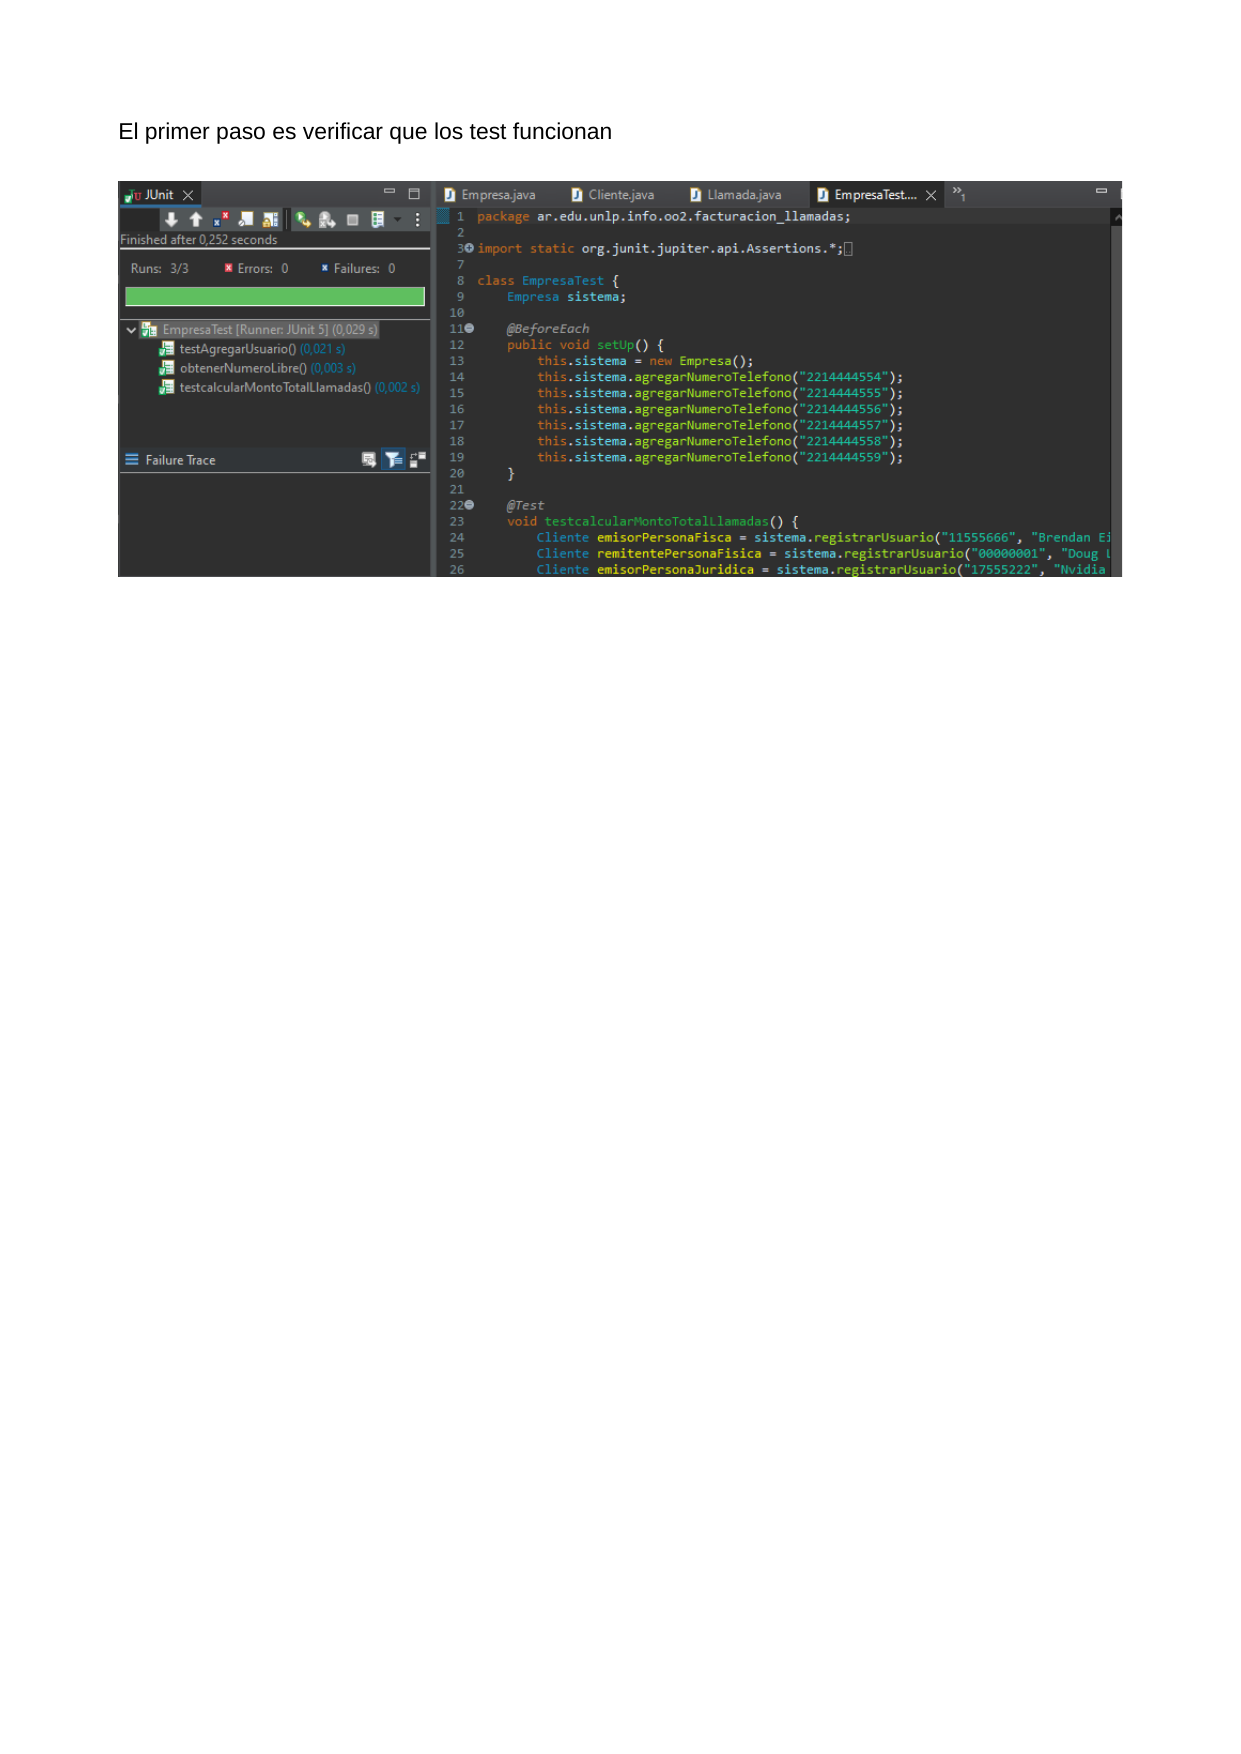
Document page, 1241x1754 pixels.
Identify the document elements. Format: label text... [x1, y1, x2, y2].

text El primer paso es verificar que los test funcionan [118, 118, 1122, 144]
picture [118, 181, 1123, 577]
